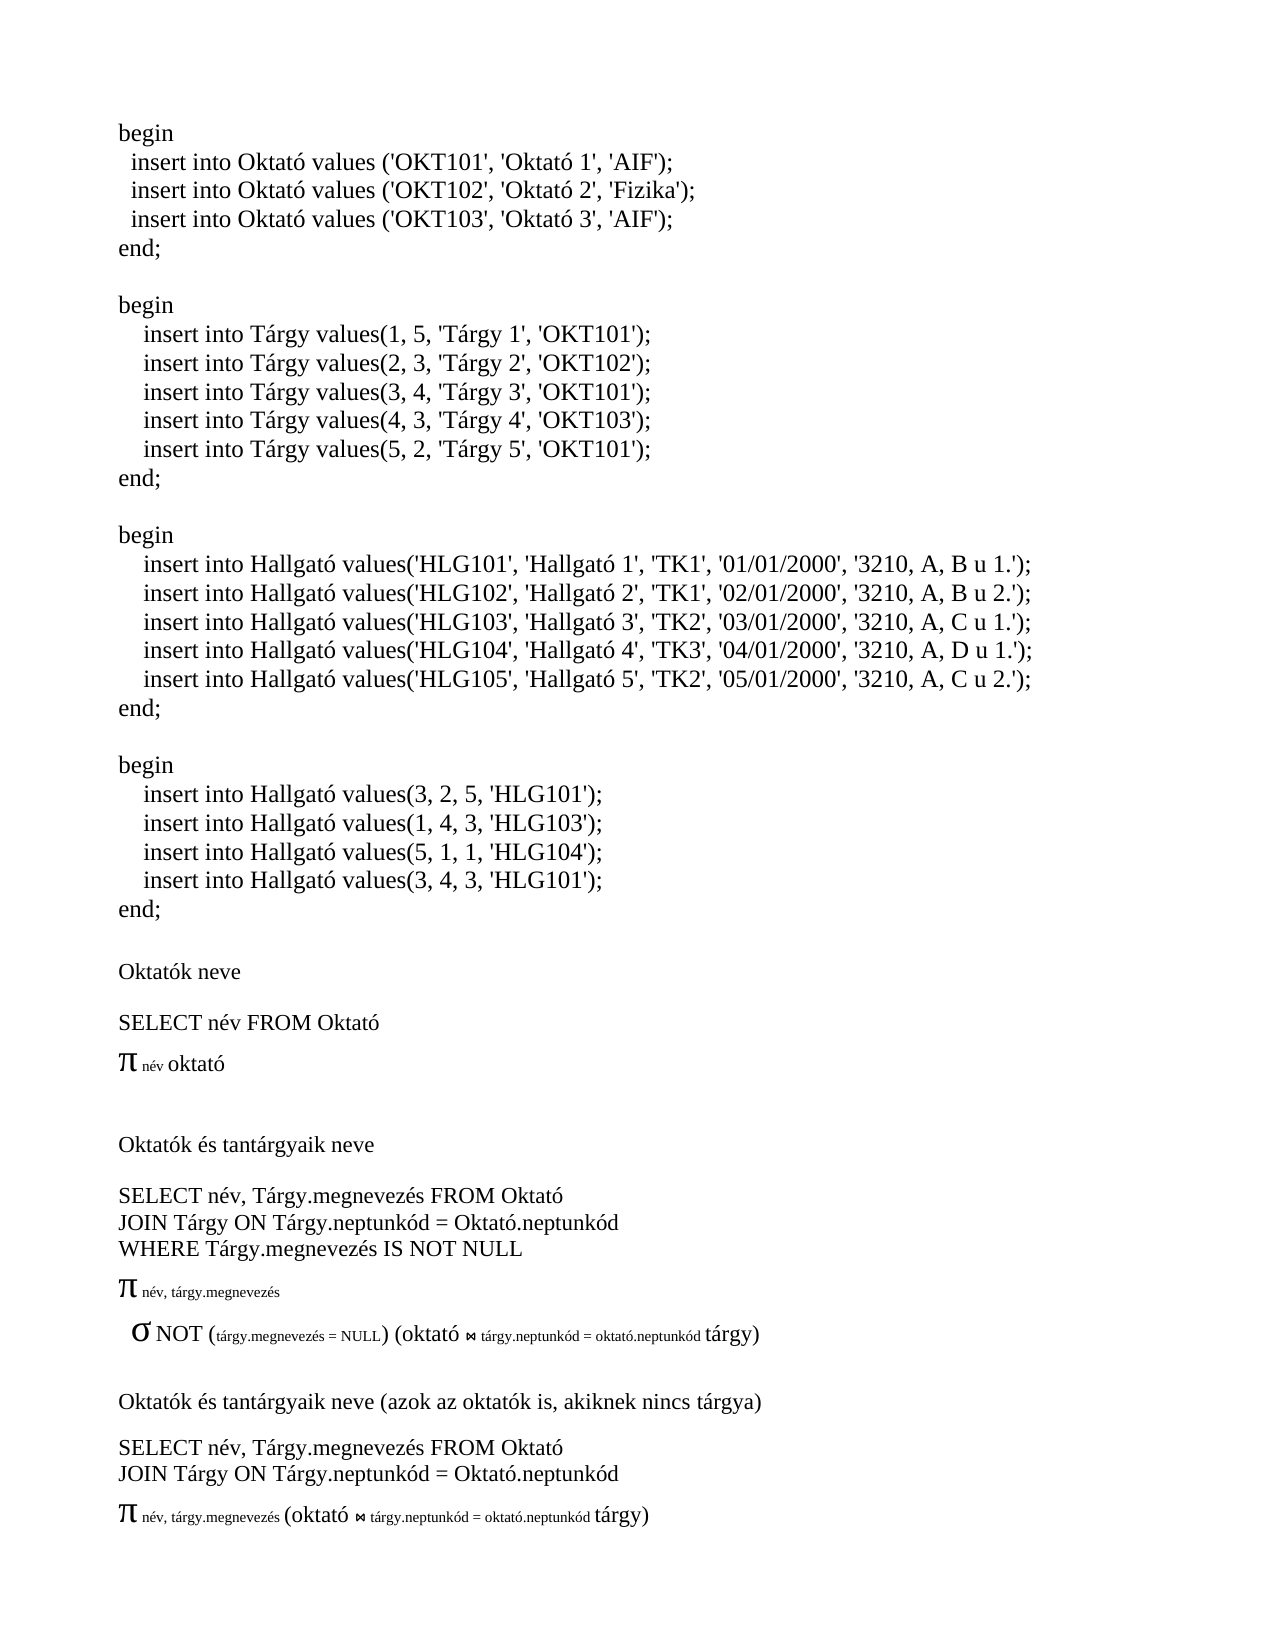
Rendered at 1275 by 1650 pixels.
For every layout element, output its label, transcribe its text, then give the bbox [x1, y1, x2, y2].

text insert into Oktató values ('OKT101', 'Oktató 1', 'AIF'); [118, 147, 1157, 176]
text insert into Hallgató values(3, 2, 5, 'HLG101'); [118, 779, 1157, 808]
text begin [118, 751, 1157, 779]
text Oktatók és tantárgyaik neve (azok az oktatók is, akiknek nincs tárgya) [118, 1369, 1157, 1415]
text end; [118, 693, 1157, 722]
text insert into Hallgató values(5, 1, 1, 'HLG104'); [118, 837, 1157, 866]
text end; [118, 894, 1157, 923]
text insert into Hallgató values('HLG101', 'Hallgató 1', 'TK1', '01/01/2000', '3210, A, B u 1.'); [118, 549, 1157, 578]
text SELECT név FROM Oktató π név oktató [118, 990, 1157, 1080]
text insert into Oktató values ('OKT103', 'Oktató 3', 'AIF'); [118, 204, 1157, 233]
text insert into Hallgató values(3, 4, 3, 'HLG101'); [118, 866, 1157, 894]
text insert into Tárgy values(2, 3, 'Tárgy 2', 'OKT102'); [118, 348, 1157, 377]
text insert into Oktató values ('OKT102', 'Oktató 2', 'Fizika'); [118, 176, 1157, 204]
text begin [118, 521, 1157, 549]
text begin [118, 291, 1157, 319]
text SELECT név, Tárgy.megnevezés FROM Oktató JOIN Tárgy ON Tárgy.neptunkód = Oktató.neptunkód WHERE Tárgy.megnevezés IS NOT NULL π név, tárgy.megnevezés [118, 1163, 1157, 1306]
text end; [118, 233, 1157, 262]
text insert into Hallgató values('HLG103', 'Hallgató 3', 'TK2', '03/01/2000', '3210, A, C u 1.'); [118, 607, 1157, 636]
text insert into Hallgató values(1, 4, 3, 'HLG103'); [118, 808, 1157, 837]
text insert into Tárgy values(4, 3, 'Tárgy 4', 'OKT103'); [118, 406, 1157, 434]
text Oktatók neve [118, 958, 1157, 984]
text insert into Hallgató values('HLG102', 'Hallgató 2', 'TK1', '02/01/2000', '3210, A, B u 2.'); [118, 578, 1157, 607]
text σ NOT (tárgy.megnevezés = NULL) (oktató ⋈ tárgy.neptunkód = oktató.neptunkód tárgy) [118, 1306, 1157, 1350]
text insert into Hallgató values('HLG105', 'Hallgató 5', 'TK2', '05/01/2000', '3210, A, C u 2.'); [118, 664, 1157, 693]
text Oktatók és tantárgyaik neve [118, 1111, 1157, 1157]
text insert into Tárgy values(5, 2, 'Tárgy 5', 'OKT101'); [118, 434, 1157, 463]
text π név, tárgy.megnevezés (oktató ⋈ tárgy.neptunkód = oktató.neptunkód tárgy) [118, 1487, 1157, 1531]
text insert into Tárgy values(3, 4, 'Tárgy 3', 'OKT101'); [118, 377, 1157, 406]
text insert into Tárgy values(1, 5, 'Tárgy 1', 'OKT101'); [118, 319, 1157, 348]
text begin [118, 118, 1157, 147]
text SELECT név, Tárgy.megnevezés FROM Oktató JOIN Tárgy ON Tárgy.neptunkód = Oktató.neptunkód [118, 1415, 1157, 1487]
text insert into Hallgató values('HLG104', 'Hallgató 4', 'TK3', '04/01/2000', '3210, A, D u 1.'); [118, 636, 1157, 664]
text end; [118, 463, 1157, 492]
